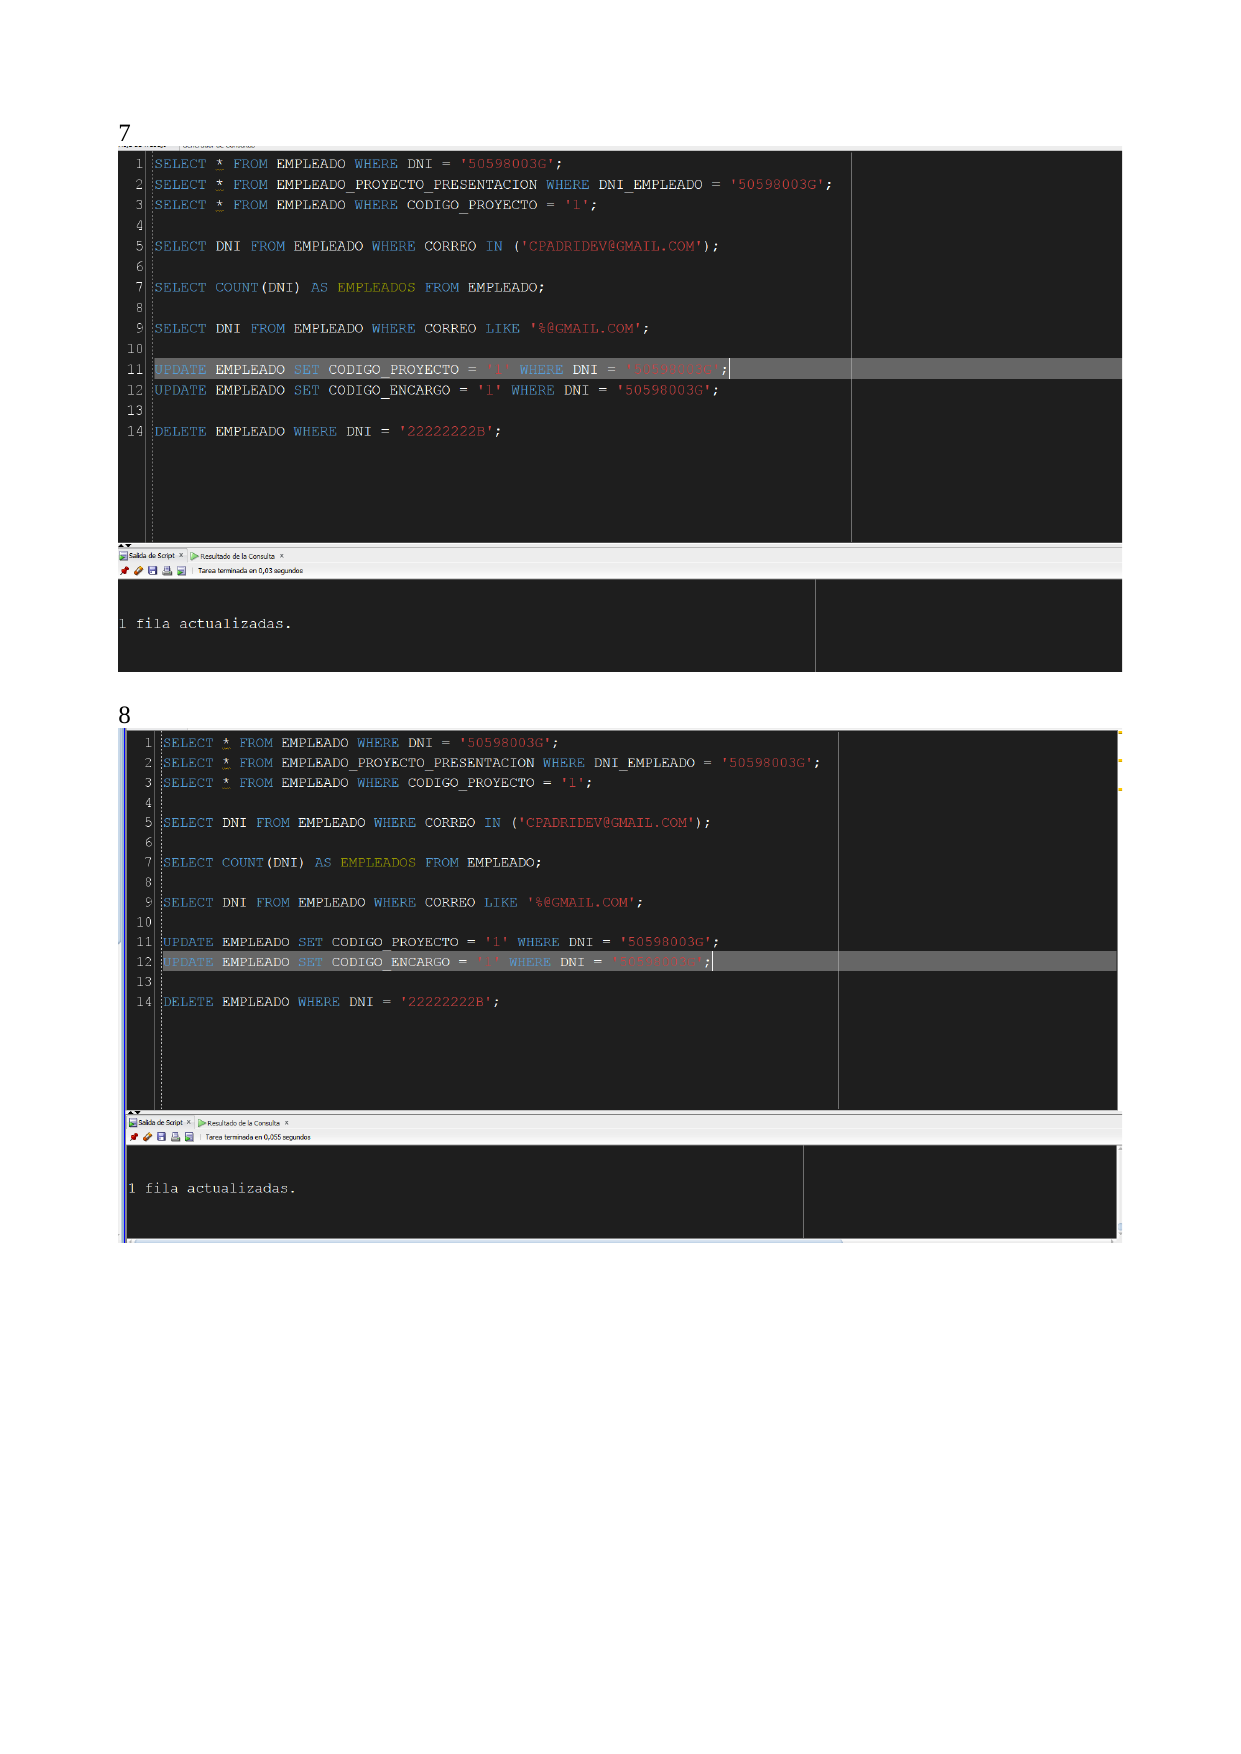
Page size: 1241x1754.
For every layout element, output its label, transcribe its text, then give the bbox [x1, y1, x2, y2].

text 8 [118, 700, 1122, 728]
text 7 [118, 118, 1122, 146]
picture [118, 146, 1123, 672]
picture [118, 728, 1123, 1243]
